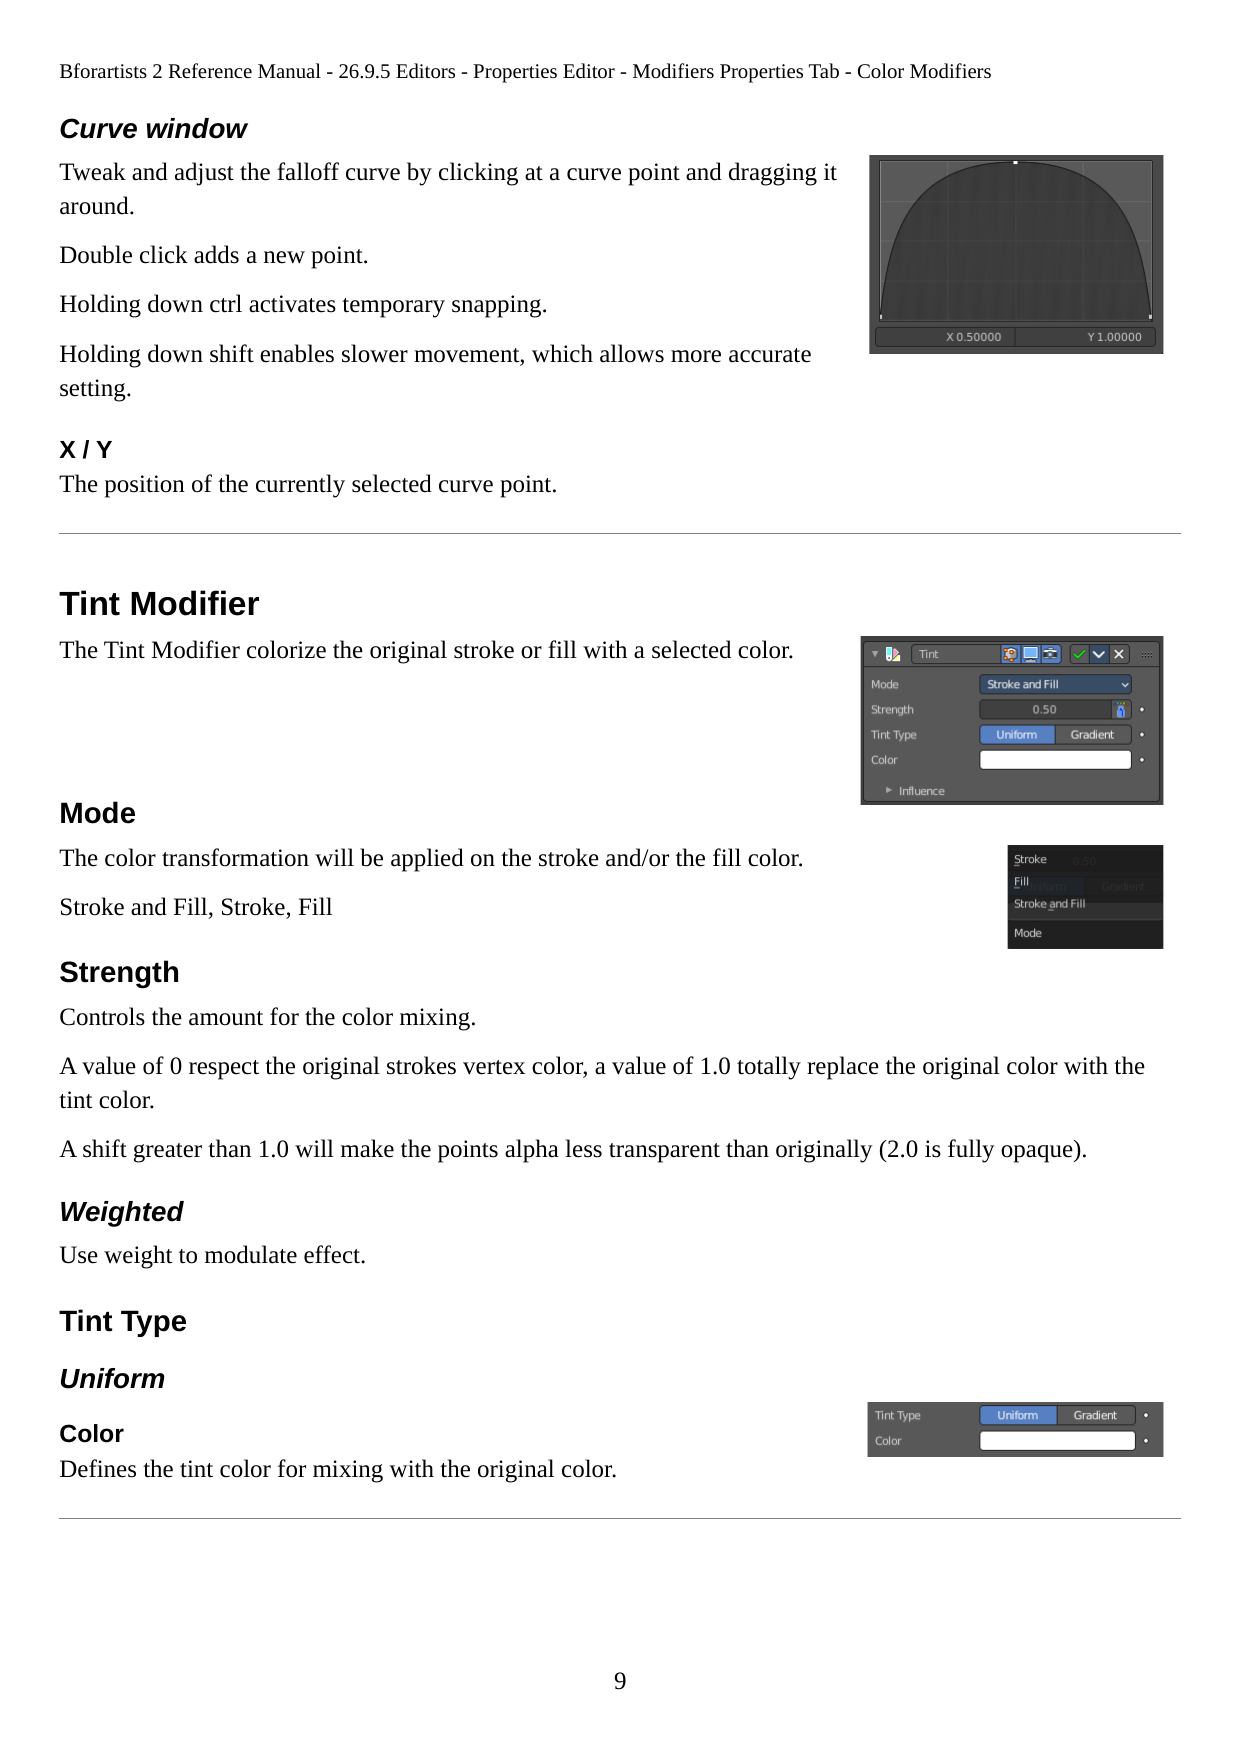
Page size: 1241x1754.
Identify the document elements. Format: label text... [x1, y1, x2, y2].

subtitle Color [59, 1419, 867, 1448]
text A shift greater than 1.0 will make the points alpha less transparent than originally (2.0 is fully opaque). [59, 1134, 1181, 1163]
text Defines the tint color for mixing with the original color. [59, 1454, 1181, 1483]
text Tweak and adjust the falloff curve by clicking at a curve point and dragging it around. [59, 157, 869, 220]
text A value of 0 respect the original strokes vertex color, a value of 1.0 totally replace the original color with the tint color. [59, 1051, 1181, 1114]
picture [860, 636, 1164, 805]
subtitle Tint Type [59, 1304, 1181, 1338]
picture [867, 1402, 1164, 1457]
text Holding down shift enables slower movement, which allows more accurate setting. [59, 339, 1181, 402]
text The Tint Modifier colorize the original stroke or fill with a selected color. [59, 635, 1181, 663]
subtitle Weighted [59, 1196, 1181, 1228]
picture [1007, 845, 1164, 949]
text Double click adds a new point. [59, 241, 869, 269]
subtitle Mode [59, 796, 1181, 830]
subtitle [1164, 1419, 1181, 1448]
text Holding down ctrl activates temporary snapping. [59, 289, 869, 318]
picture [869, 155, 1164, 354]
text The color transformation will be applied on the stroke and/or the fill color. [59, 843, 1181, 871]
text Controls the amount for the color mixing. [59, 1002, 1181, 1030]
subtitle Curve window [59, 113, 1181, 144]
subtitle X / Y [59, 435, 1181, 463]
text The position of the currently selected curve point. [59, 469, 1181, 498]
subtitle Strength [59, 955, 1181, 989]
subtitle Uniform [59, 1363, 1181, 1394]
text Use weight to modulate effect. [59, 1240, 1181, 1269]
text Stroke and Fill, Stroke, Fill [59, 892, 1007, 921]
subtitle Tint Modifier [59, 583, 1181, 622]
